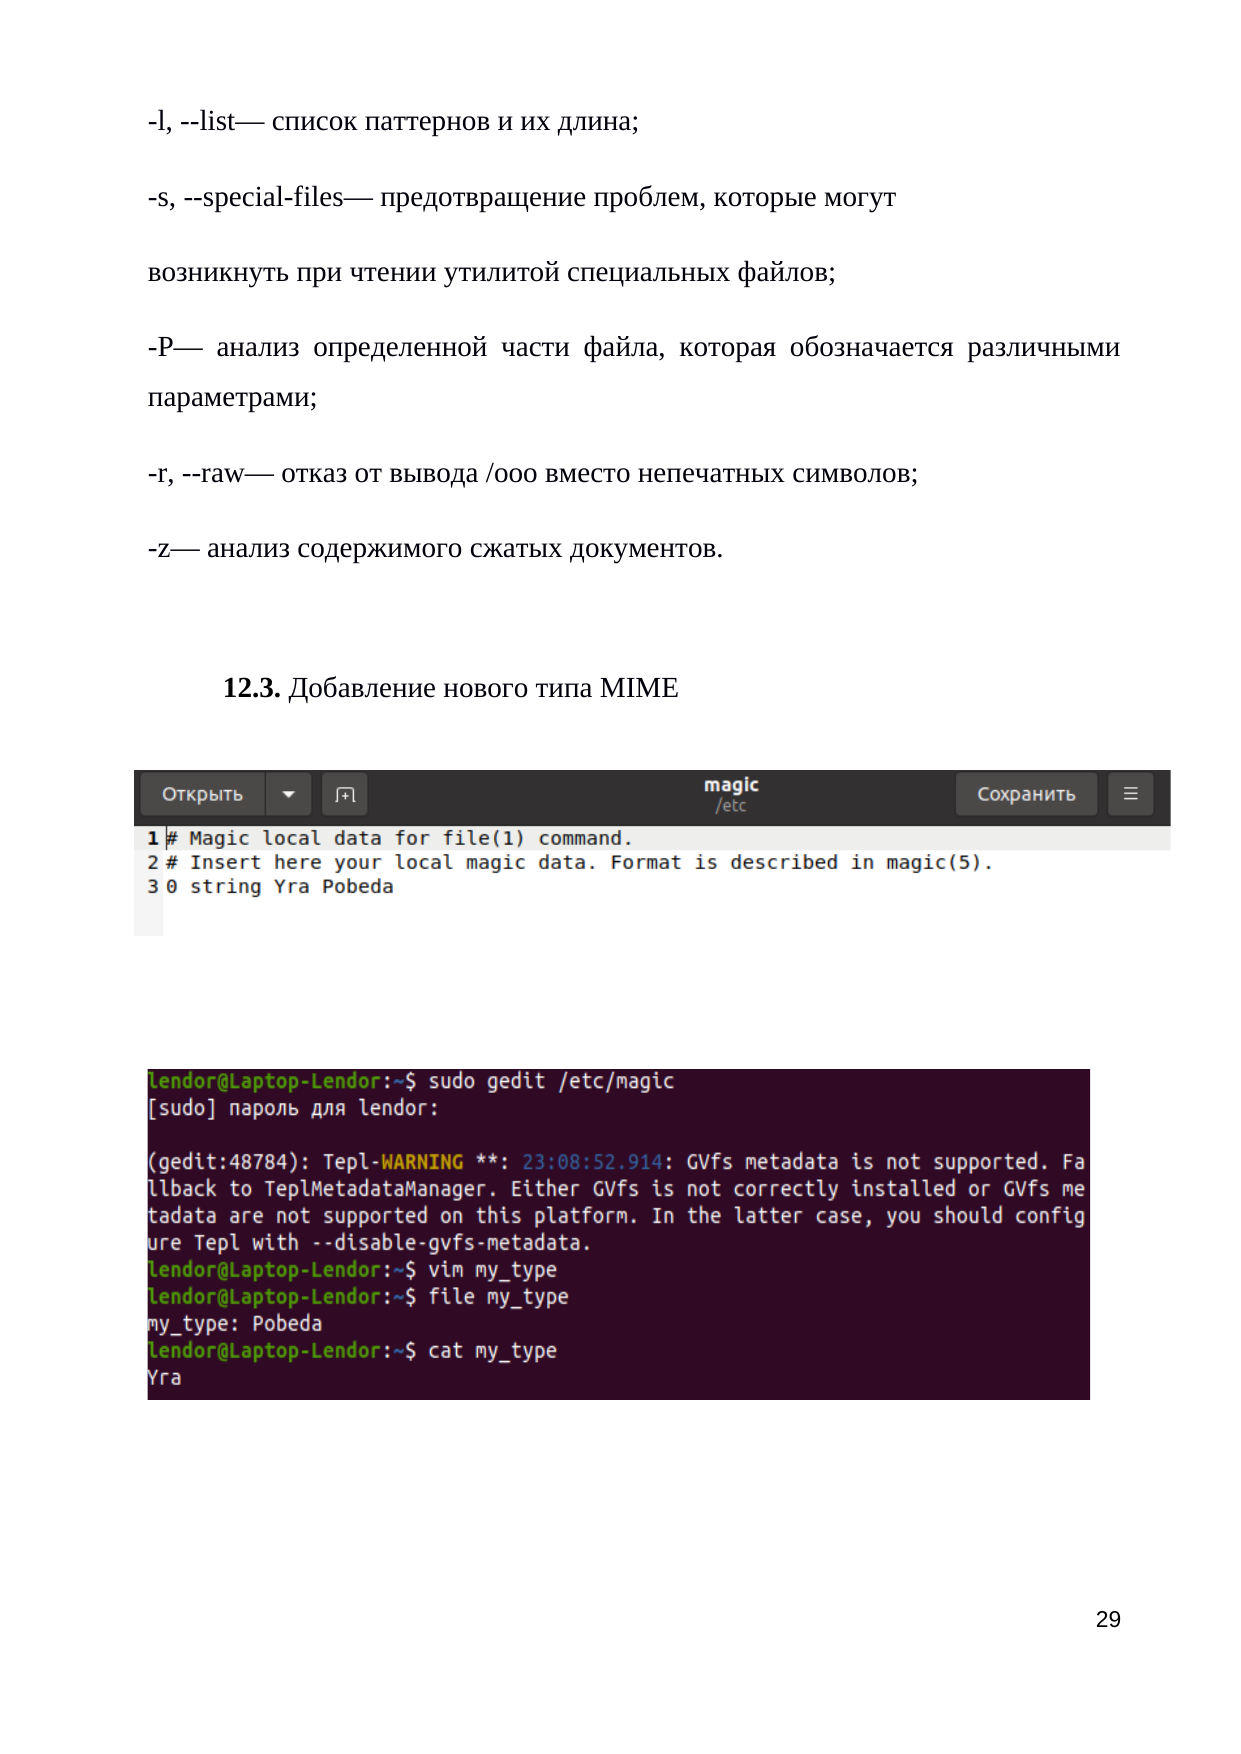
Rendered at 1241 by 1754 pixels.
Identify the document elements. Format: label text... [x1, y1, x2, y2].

picture [147, 1069, 1091, 1400]
text возникнуть при чтении утилитой специальных файлов; [148, 254, 1121, 287]
text -r, --raw— отказ от вывода /ooo вместо непечатных символов; [148, 455, 1121, 488]
text -s, --special-files— предотвращение проблем, которые могут [148, 179, 1121, 212]
picture [134, 770, 1171, 936]
text -P— анализ определенной части файла, которая обозначается различными параметрами; [148, 329, 1121, 413]
text -l, --list— список паттернов и их длина; [148, 103, 1121, 137]
text -z— анализ содержимого сжатых документов. [148, 530, 1121, 564]
text 12.3. Добавление нового типа MIME [148, 670, 1184, 703]
